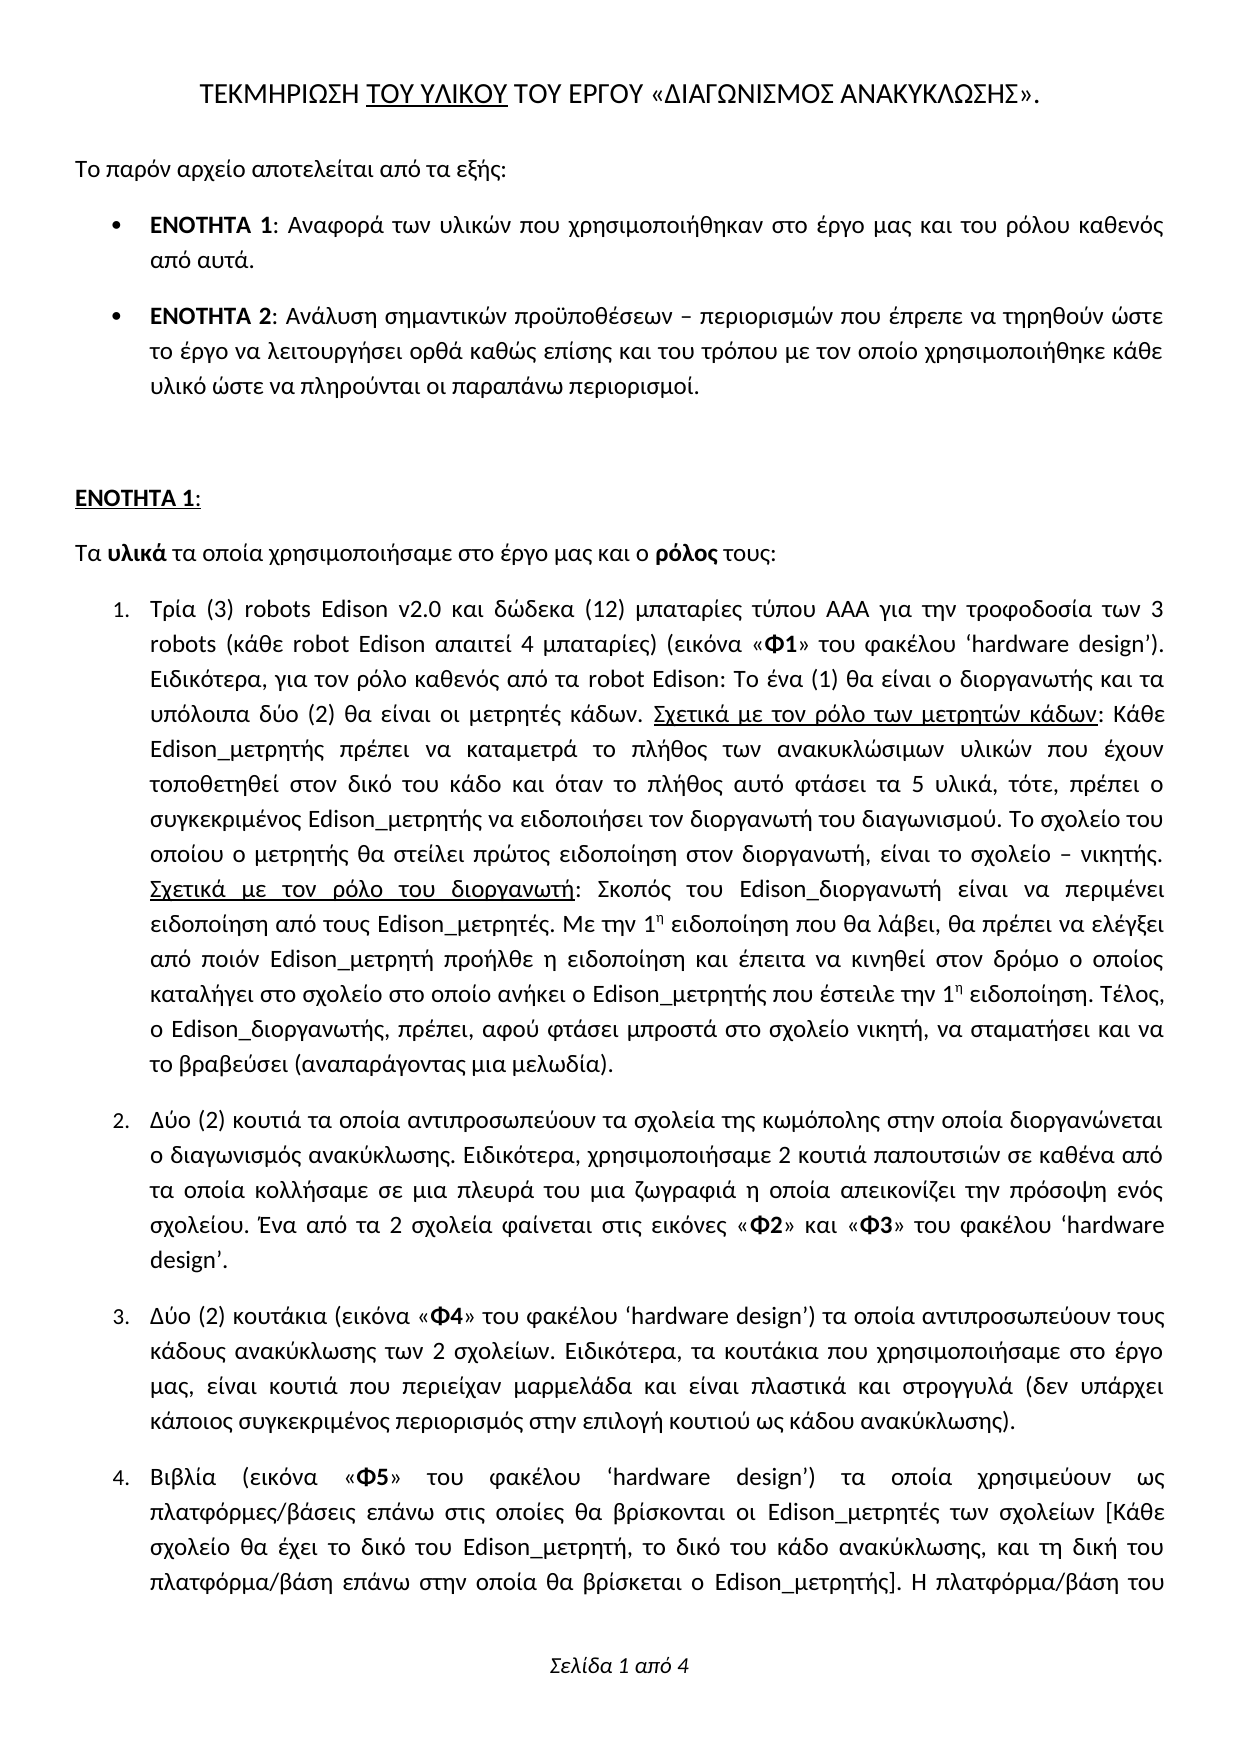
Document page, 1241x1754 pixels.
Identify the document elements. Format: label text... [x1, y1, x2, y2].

text Τα υλικά τα οποία χρησιμοποιήσαμε στο έργο μας και ο ρόλος τους: [75, 538, 1165, 568]
list ΕΝΟΤΗΤΑ 1: Αναφορά των υλικών που χρησιμοποιήθηκαν στο έργο μας και του ρόλου καθενός από αυτά. [112, 209, 1165, 275]
list Δύο (2) κουτιά τα οποία αντιπροσωπεύουν τα σχολεία της κωμόπολης στην οποία διοργανώνεται ο διαγωνισμός ανακύκλωσης. Ειδικότερα, χρησιμοποιήσαμε 2 κουτιά παπουτσιών σε καθένα από τα οποία κολλήσαμε σε μια πλευρά του μια ζωγραφιά η οποία απεικονίζει την πρόσοψη ενός σχολείου. Ένα από τα 2 σχολεία φαίνεται στις εικόνες «Φ2» και «Φ3» του φακέλου ‘hardware design’. [112, 1104, 1165, 1275]
list Βιβλία (εικόνα «Φ5» του φακέλου ‘hardware design’) τα οποία χρησιμεύουν ως πλατφόρμες/βάσεις επάνω στις οποίες θα βρίσκονται οι Edison_μετρητές των σχολείων [Κάθε σχολείο θα έχει το δικό του Edison_μετρητή, το δικό του κάδο ανακύκλωσης, και τη δική του πλατφόρμα/βάση επάνω στην οποία θα βρίσκεται ο Edison_μετρητής]. Η πλατφόρμα/βάση του [112, 1461, 1165, 1596]
text ΤΕΚΜΗΡΙΩΣΗ ΤΟΥ ΥΛΙΚΟΥ ΤΟΥ ΕΡΓΟΥ «ΔΙΑΓΩΝΙΣΜΟΣ ΑΝΑΚΥΚΛΩΣΗΣ». [75, 75, 1165, 111]
text ΕΝΟΤΗΤΑ 1: [75, 482, 1165, 512]
list Δύο (2) κουτάκια (εικόνα «Φ4» του φακέλου ‘hardware design’) τα οποία αντιπροσωπεύουν τους κάδους ανακύκλωσης των 2 σχολείων. Ειδικότερα, τα κουτάκια που χρησιμοποιήσαμε στο έργο μας, είναι κουτιά που περιείχαν μαρμελάδα και είναι πλαστικά και στρογγυλά (δεν υπάρχει κάποιος συγκεκριμένος περιορισμός στην επιλογή κουτιού ως κάδου ανακύκλωσης). [112, 1300, 1165, 1436]
list ΕΝΟΤΗΤΑ 2: Ανάλυση σημαντικών προϋποθέσεων – περιορισμών που έπρεπε να τηρηθούν ώστε το έργο να λειτουργήσει ορθά καθώς επίσης και του τρόπου με τον οποίο χρησιμοποιήθηκε κάθε υλικό ώστε να πληρούνται οι παραπάνω περιορισμοί. [112, 300, 1165, 401]
text Το παρόν αρχείο αποτελείται από τα εξής: [75, 153, 1165, 184]
list Τρία (3) robots Edison v2.0 και δώδεκα (12) μπαταρίες τύπου ΑΑΑ για την τροφοδοσία των 3 robots (κάθε robot Edison απαιτεί 4 μπαταρίες) (εικόνα «Φ1» του φακέλου ‘hardware design’). Ειδικότερα, για τον ρόλο καθενός από τα robot Edison: Το ένα (1) θα είναι ο διοργανωτής και τα υπόλοιπα δύο (2) θα είναι οι μετρητές κάδων. Σχετικά με τον ρόλο των μετρητών κάδων: Κάθε Edison_μετρητής πρέπει να καταμετρά το πλήθος των ανακυκλώσιμων υλικών που έχουν τοποθετηθεί στον δικό του κάδο και όταν το πλήθος αυτό φτάσει τα 5 υλικά, τότε, πρέπει ο συγκεκριμένος Edison_μετρητής να ειδοποιήσει τον διοργανωτή του διαγωνισμού. Το σχολείο του οποίου ο μετρητής θα στείλει πρώτος ειδοποίηση στον διοργανωτή, είναι το σχολείο – νικητής. Σχετικά με τον ρόλο του διοργανωτή: Σκοπός του Edison_διοργανωτή είναι να περιμένει ειδοποίηση από τους Edison_μετρητές. Με την 1η ειδοποίηση που θα λάβει, θα πρέπει να ελέγξει από ποιόν Edison_μετρητή προήλθε η ειδοποίηση και έπειτα να κινηθεί στον δρόμο ο οποίος καταλήγει στο σχολείο στο οποίο ανήκει ο Edison_μετρητής που έστειλε την 1η ειδοποίηση. Τέλος, ο Edison_διοργανωτής, πρέπει, αφού φτάσει μπροστά στο σχολείο νικητή, να σταματήσει και να το βραβεύσει (αναπαράγοντας μια μελωδία). [112, 593, 1165, 1079]
